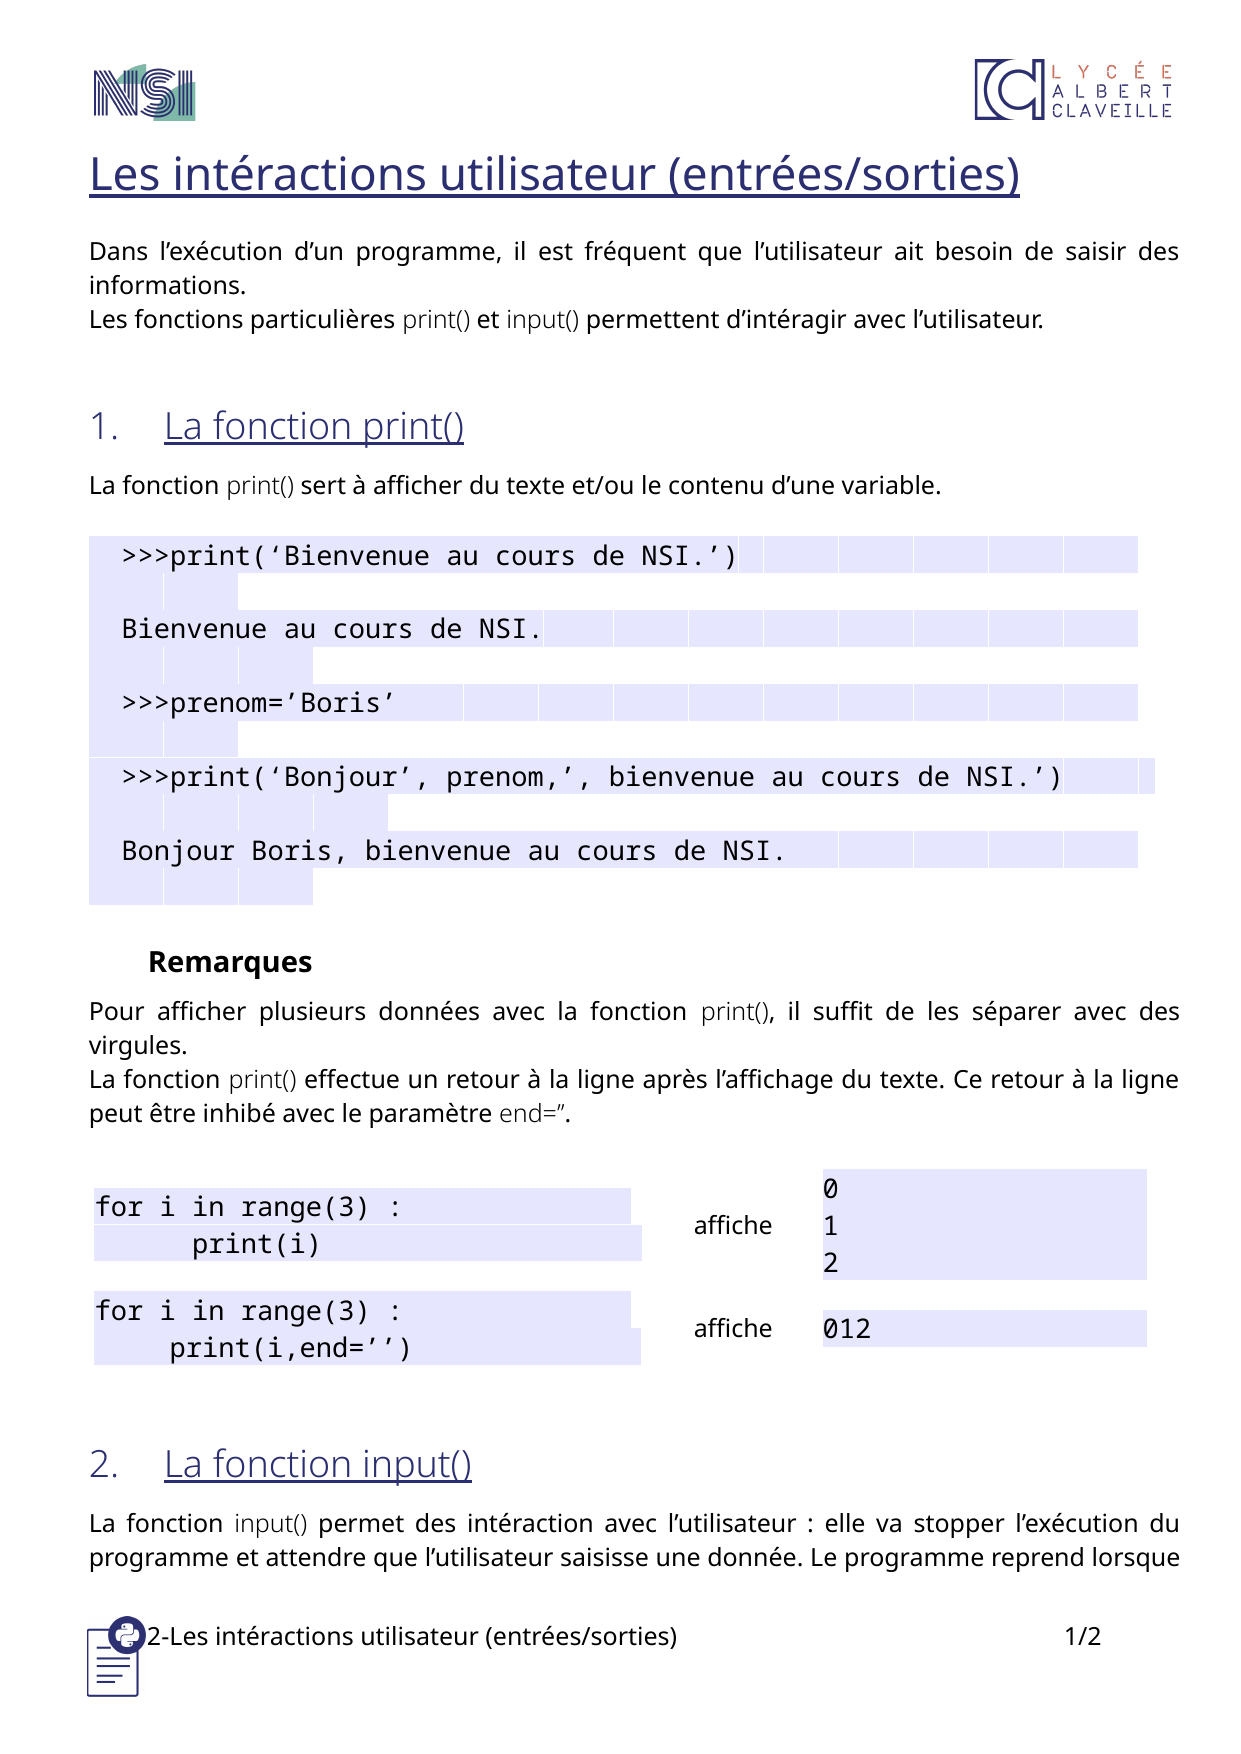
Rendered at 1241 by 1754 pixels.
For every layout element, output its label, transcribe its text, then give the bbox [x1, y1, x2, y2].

text La fonction print() sert à afficher du texte et/ou le contenu d’une variable. [88, 468, 1181, 502]
table_header 0 1 2 [817, 1164, 1181, 1286]
text Bonjour Boris, bienvenue au cours de NSI. [313, 831, 1181, 905]
text Les fonctions particulières print() et input() permettent d’intéragir avec l’utilisateur. [88, 302, 1181, 336]
table_header affiche [649, 1164, 817, 1286]
table_header for i in range(3) : print(i) [89, 1164, 649, 1286]
picture [94, 64, 196, 121]
text >>>print(‘Bienvenue au cours de NSI.’) [238, 536, 1181, 610]
table_cell affiche [649, 1286, 817, 1371]
picture [87, 1616, 146, 1697]
picture [974, 59, 1172, 120]
text >>>print(‘Bonjour’, prenom,’, bienvenue au cours de NSI.’) [88, 757, 1181, 831]
text Pour afficher plusieurs données avec la fonction print(), il suffit de les séparer avec des virgules. [88, 993, 1181, 1061]
table_cell 012 [817, 1286, 1181, 1371]
table_cell for i in range(3) : print(i,end=’’) [89, 1286, 649, 1371]
text La fonction print() effectue un retour à la ligne après l’affichage du texte. Ce retour à la ligne peut être inhibé avec le paramètre end=’’. [88, 1061, 1181, 1129]
text Dans l’exécution d’un programme, il est fréquent que l’utilisateur ait besoin de saisir des informations. [88, 233, 1181, 302]
text La fonction input() permet des intéraction avec l’utilisateur : elle va stopper l’exécution du programme et attendre que l’utilisateur saisisse une donnée. Le programme reprend lorsque [88, 1506, 1181, 1574]
subtitle Les intéractions utilisateur (entrées/sorties) [88, 142, 1181, 204]
subtitle La fonction print() [88, 399, 1181, 450]
text >>>prenom=’Boris’ [238, 684, 1181, 757]
text Bienvenue au cours de NSI. [313, 610, 1181, 684]
subtitle La fonction input() [88, 1437, 1181, 1488]
subtitle Remarques [148, 942, 1181, 981]
